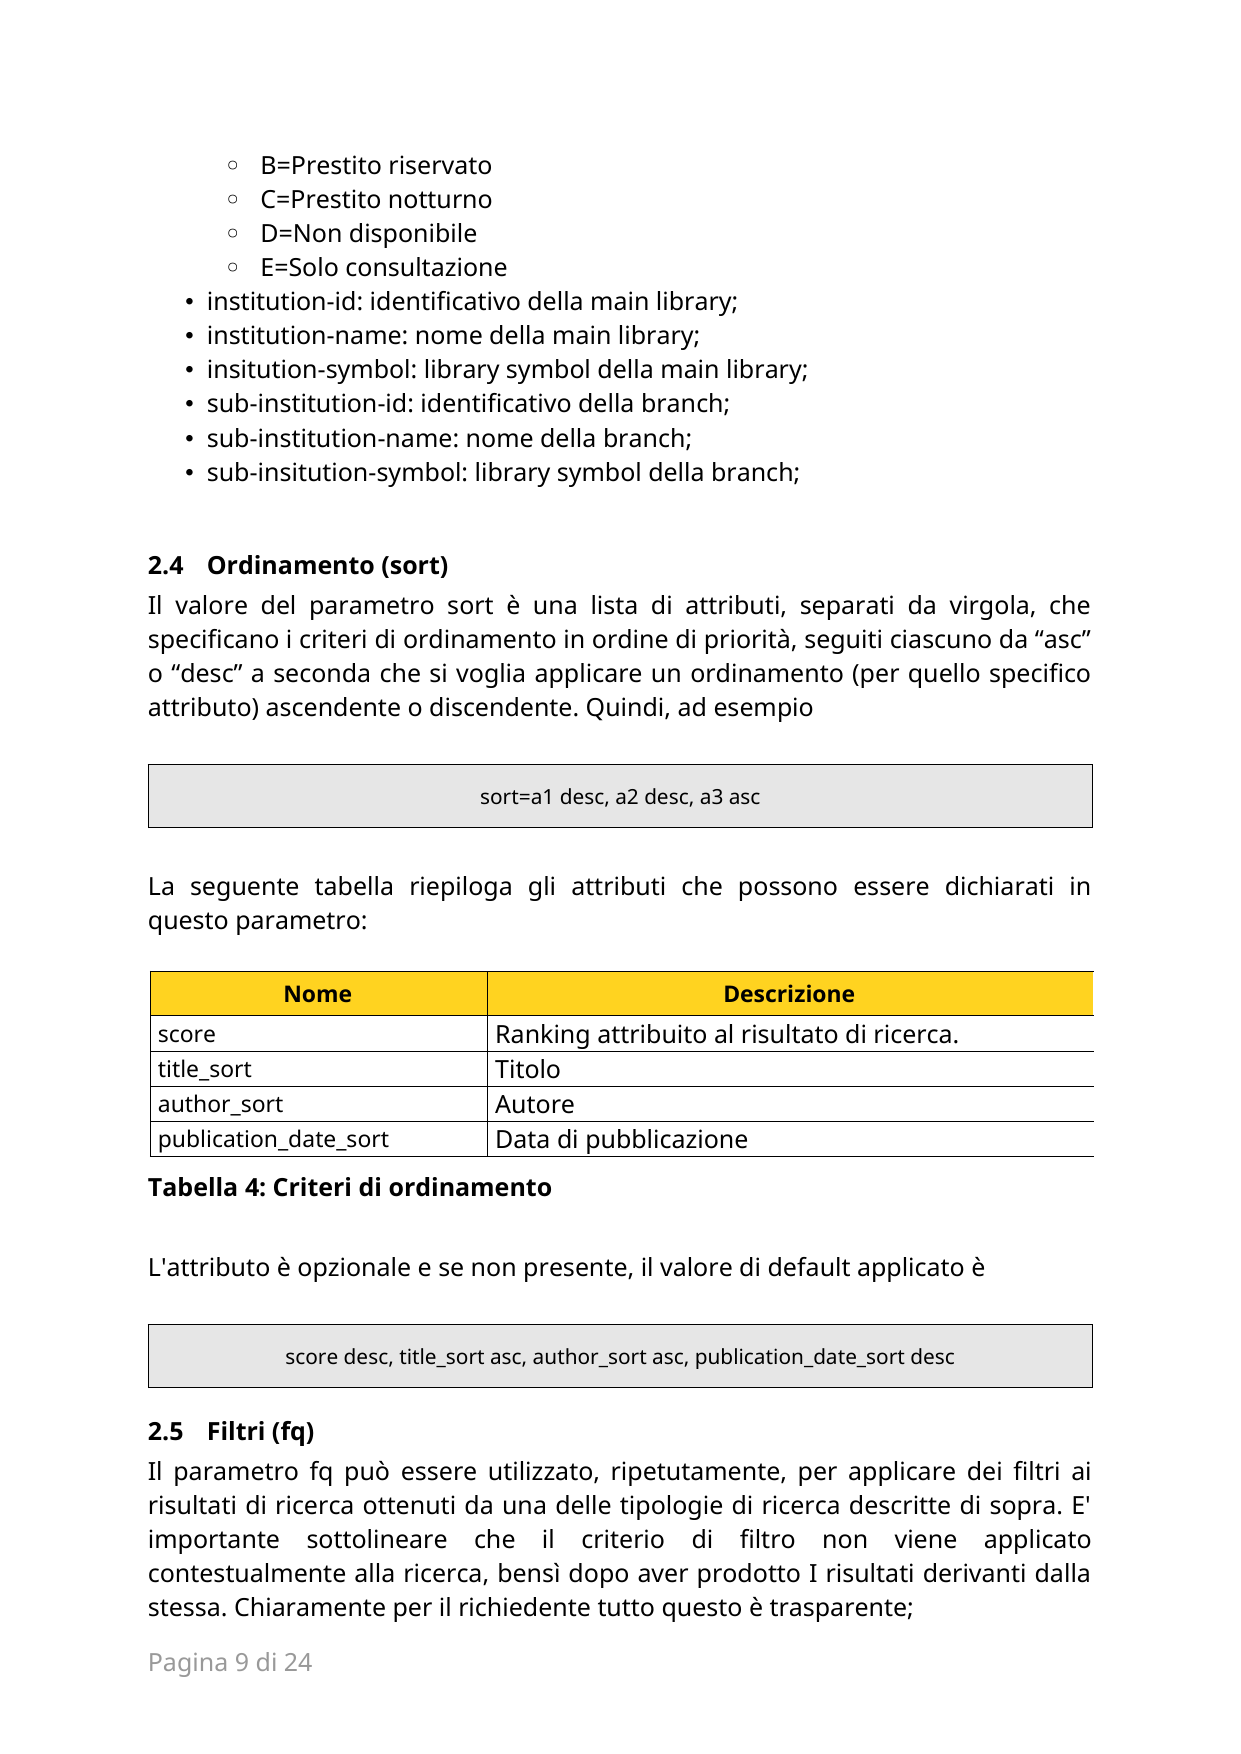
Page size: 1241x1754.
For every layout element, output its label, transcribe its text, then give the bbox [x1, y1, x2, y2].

subtitle Ordinamento (sort) [148, 547, 1093, 581]
list sub-institution-id: identificativo della branch; [185, 386, 1093, 420]
table_cell Autore [488, 1087, 1093, 1121]
text Il valore del parametro sort è una lista di attributi, separati da virgola, che specificano i criteri di ordinamento in ordine di priorità, seguiti ciascuno da “asc” o “desc” a seconda che si voglia applicare un ordinamento (per quello specifico attributo) ascendente o discendente. Quindi, ad esempio [148, 588, 1093, 724]
table_cell title_sort [151, 1052, 487, 1086]
list insitution-symbol: library symbol della main library; [185, 352, 1093, 386]
table_header Descrizione [488, 972, 1093, 1015]
text Tabella 4: Criteri di ordinamento [148, 1169, 1093, 1203]
table_cell score [151, 1016, 487, 1051]
list sub-institution-name: nome della branch; [185, 420, 1093, 454]
table_cell publication_date_sort [151, 1122, 487, 1156]
text sort=a1 desc, a2 desc, a3 asc [149, 765, 1092, 827]
table_cell Ranking attribuito al risultato di ricerca. [488, 1016, 1093, 1051]
list institution-id: identificativo della main library; [185, 284, 1093, 318]
table_header Nome [151, 972, 487, 1015]
list D=Non disponibile [223, 216, 1093, 250]
list institution-name: nome della main library; [185, 318, 1093, 352]
list sub-insitution-symbol: library symbol della branch; [185, 454, 1093, 488]
list C=Prestito notturno [223, 182, 1093, 216]
list E=Solo consultazione [223, 250, 1093, 284]
list B=Prestito riservato [223, 148, 1093, 182]
table_cell Titolo [488, 1052, 1093, 1086]
text Il parametro fq può essere utilizzato, ripetutamente, per applicare dei filtri ai risultati di ricerca ottenuti da una delle tipologie di ricerca descritte di sopra. E' importante sottolineare che il criterio di filtro non viene applicato contestualmente alla ricerca, bensì dopo aver prodotto I risultati derivanti dalla stessa. Chiaramente per il richiedente tutto questo è trasparente; [148, 1453, 1093, 1624]
subtitle Filtri (fq) [148, 1413, 1093, 1447]
text La seguente tabella riepiloga gli attributi che possono essere dichiarati in questo parametro: [148, 868, 1093, 937]
text score desc, title_sort asc, author_sort asc, publication_date_sort desc [149, 1325, 1092, 1387]
table_cell author_sort [151, 1087, 487, 1121]
table_cell Data di pubblicazione [488, 1122, 1093, 1156]
text L'attributo è opzionale e se non presente, il valore di default applicato è [148, 1250, 1093, 1284]
